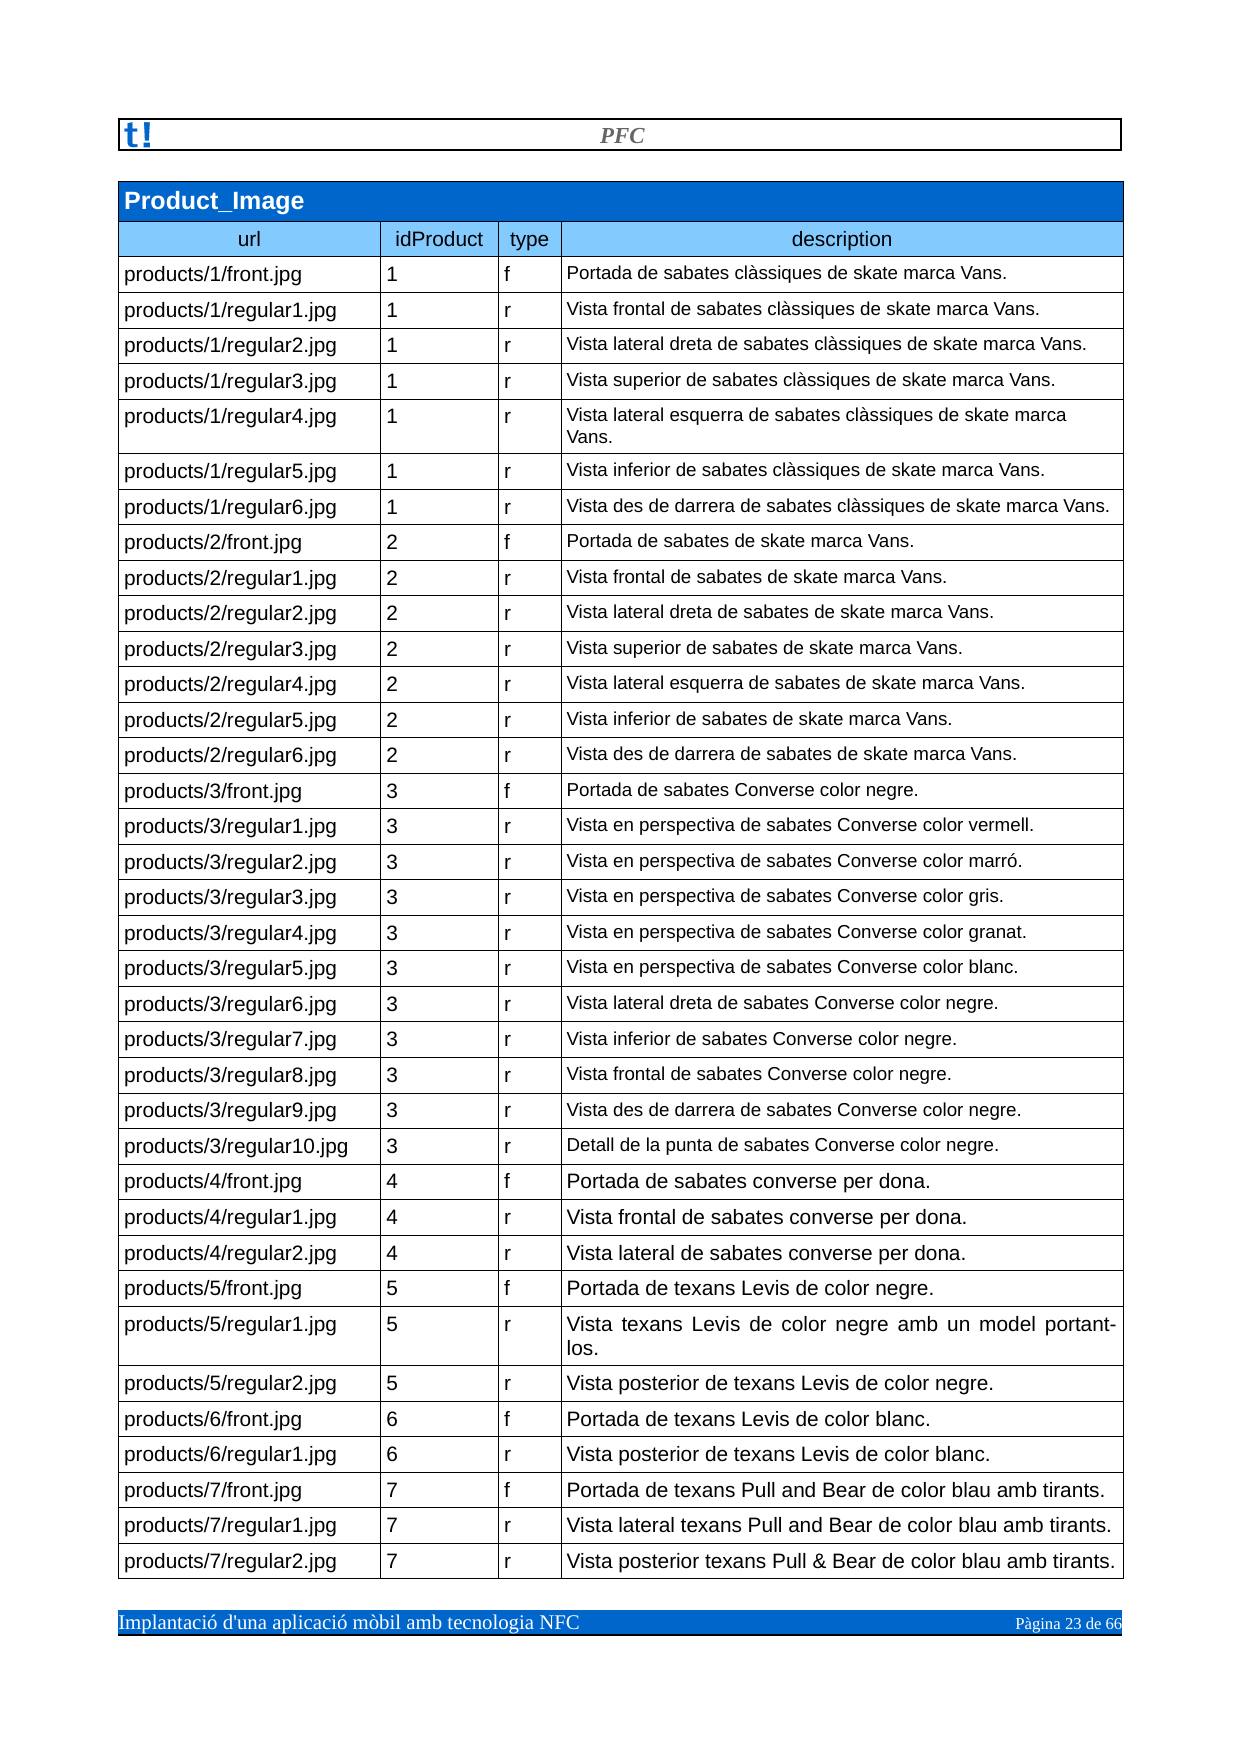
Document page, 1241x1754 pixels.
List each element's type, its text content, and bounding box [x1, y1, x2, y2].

table_cell Portada de sabates converse per dona. [562, 1165, 1123, 1199]
table_cell 1 [381, 293, 498, 327]
table_cell 3 [381, 845, 498, 879]
table_cell url [119, 222, 380, 256]
table_cell products/2/regular4.jpg [119, 667, 380, 702]
table_cell 3 [381, 1129, 498, 1163]
table_cell r [499, 703, 561, 737]
table_cell 3 [381, 951, 498, 986]
table_cell 1 [381, 329, 498, 363]
table_cell products/3/regular9.jpg [119, 1094, 380, 1128]
table_cell products/2/regular5.jpg [119, 703, 380, 737]
table_cell 3 [381, 1094, 498, 1128]
picture [123, 121, 151, 148]
table_cell Vista frontal de sabates clàssiques de skate marca Vans. [562, 293, 1123, 327]
table_cell 2 [381, 703, 498, 737]
table_cell r [499, 1094, 561, 1128]
table_cell products/3/regular8.jpg [119, 1058, 380, 1092]
table_cell 2 [381, 738, 498, 773]
table_cell f [499, 774, 561, 808]
table_cell Vista des de darrera de sabates de skate marca Vans. [562, 738, 1123, 773]
table_cell r [499, 1022, 561, 1057]
table_cell r [499, 293, 561, 327]
table_cell Vista des de darrera de sabates clàssiques de skate marca Vans. [562, 490, 1123, 524]
table_cell r [499, 1366, 561, 1401]
table_cell Portada de sabates de skate marca Vans. [562, 525, 1123, 560]
table_cell products/4/regular1.jpg [119, 1200, 380, 1234]
table_cell r [499, 951, 561, 986]
table_cell 1 [381, 454, 498, 489]
table_cell products/3/regular2.jpg [119, 845, 380, 879]
table_cell 3 [381, 1058, 498, 1092]
table_cell products/1/regular6.jpg [119, 490, 380, 524]
table_cell f [499, 1165, 561, 1199]
table_cell Vista inferior de sabates clàssiques de skate marca Vans. [562, 454, 1123, 489]
table_cell r [499, 880, 561, 915]
table_cell Vista en perspectiva de sabates Converse color blanc. [562, 951, 1123, 986]
table_cell 3 [381, 774, 498, 808]
table_cell Vista lateral dreta de sabates Converse color negre. [562, 987, 1123, 1021]
table_cell products/6/regular1.jpg [119, 1437, 380, 1472]
table_cell idProduct [381, 222, 498, 256]
table_cell 2 [381, 632, 498, 666]
table_cell Vista lateral texans Pull and Bear de color blau amb tirants. [562, 1508, 1123, 1543]
table_cell Portada de texans Levis de color negre. [562, 1271, 1123, 1306]
table_cell r [499, 1307, 561, 1365]
table_cell r [499, 364, 561, 398]
table_cell products/3/regular4.jpg [119, 916, 380, 950]
table_cell products/7/regular1.jpg [119, 1508, 380, 1543]
table_cell products/3/regular3.jpg [119, 880, 380, 915]
table_cell Portada de texans Pull and Bear de color blau amb tirants. [562, 1473, 1123, 1507]
table_cell 1 [381, 400, 498, 453]
table_cell Vista posterior texans Pull & Bear de color blau amb tirants. [562, 1544, 1123, 1578]
table_cell type [499, 222, 561, 256]
table_cell Vista frontal de sabates de skate marca Vans. [562, 561, 1123, 595]
table_cell f [499, 1473, 561, 1507]
table_cell 1 [381, 257, 498, 292]
table_cell products/1/regular2.jpg [119, 329, 380, 363]
table_cell r [499, 1129, 561, 1163]
table_cell products/3/regular7.jpg [119, 1022, 380, 1057]
table_cell products/3/regular10.jpg [119, 1129, 380, 1163]
table_cell products/7/front.jpg [119, 1473, 380, 1507]
table_cell r [499, 1236, 561, 1270]
table_cell r [499, 400, 561, 453]
table_cell r [499, 1058, 561, 1092]
table_cell Portada de sabates Converse color negre. [562, 774, 1123, 808]
table_cell f [499, 525, 561, 560]
table_cell Vista frontal de sabates Converse color negre. [562, 1058, 1123, 1092]
table_cell products/3/regular5.jpg [119, 951, 380, 986]
table_cell products/5/regular2.jpg [119, 1366, 380, 1401]
table_cell 5 [381, 1366, 498, 1401]
table_cell r [499, 738, 561, 773]
table_cell 5 [381, 1307, 498, 1365]
table_cell Vista posterior de texans Levis de color blanc. [562, 1437, 1123, 1472]
table_cell 4 [381, 1236, 498, 1270]
table_cell r [499, 490, 561, 524]
table_cell r [499, 987, 561, 1021]
table_cell f [499, 257, 561, 292]
table_cell Vista texans Levis de color negre amb un model portant-los. [562, 1307, 1123, 1365]
table_cell r [499, 1437, 561, 1472]
table_header Product_Image [119, 182, 1123, 221]
table_cell 1 [381, 364, 498, 398]
table_cell products/2/regular1.jpg [119, 561, 380, 595]
table_cell products/1/regular5.jpg [119, 454, 380, 489]
table_cell 7 [381, 1473, 498, 1507]
table_cell r [499, 845, 561, 879]
table_cell Vista en perspectiva de sabates Converse color vermell. [562, 809, 1123, 844]
table_cell r [499, 454, 561, 489]
table_cell products/1/front.jpg [119, 257, 380, 292]
table_cell 3 [381, 880, 498, 915]
table_cell 1 [381, 490, 498, 524]
table_cell r [499, 561, 561, 595]
table_cell 3 [381, 987, 498, 1021]
table_cell r [499, 596, 561, 631]
table_cell Vista en perspectiva de sabates Converse color gris. [562, 880, 1123, 915]
table_cell products/5/front.jpg [119, 1271, 380, 1306]
table_cell Vista lateral dreta de sabates clàssiques de skate marca Vans. [562, 329, 1123, 363]
table_cell r [499, 1544, 561, 1578]
table_cell 4 [381, 1165, 498, 1199]
table_cell r [499, 1200, 561, 1234]
table_cell products/4/regular2.jpg [119, 1236, 380, 1270]
table_cell 3 [381, 1022, 498, 1057]
table_cell products/6/front.jpg [119, 1402, 380, 1436]
table_cell 2 [381, 525, 498, 560]
table_cell Vista en perspectiva de sabates Converse color granat. [562, 916, 1123, 950]
table_cell products/1/regular1.jpg [119, 293, 380, 327]
table_cell 2 [381, 596, 498, 631]
table_cell r [499, 1508, 561, 1543]
table_cell f [499, 1402, 561, 1436]
table_cell r [499, 809, 561, 844]
table_cell Vista en perspectiva de sabates Converse color marró. [562, 845, 1123, 879]
table_cell products/1/regular3.jpg [119, 364, 380, 398]
table_cell 7 [381, 1544, 498, 1578]
table_cell Portada de sabates clàssiques de skate marca Vans. [562, 257, 1123, 292]
table_cell 3 [381, 809, 498, 844]
table_cell Vista lateral dreta de sabates de skate marca Vans. [562, 596, 1123, 631]
table_cell 6 [381, 1402, 498, 1436]
table_cell products/5/regular1.jpg [119, 1307, 380, 1365]
table_cell 3 [381, 916, 498, 950]
table_cell 2 [381, 667, 498, 702]
table_cell products/1/regular4.jpg [119, 400, 380, 453]
table_cell f [499, 1271, 561, 1306]
table_cell products/3/regular6.jpg [119, 987, 380, 1021]
table_cell products/3/regular1.jpg [119, 809, 380, 844]
table_cell products/2/regular3.jpg [119, 632, 380, 666]
table_cell r [499, 916, 561, 950]
table_cell Detall de la punta de sabates Converse color negre. [562, 1129, 1123, 1163]
table_cell Vista lateral de sabates converse per dona. [562, 1236, 1123, 1270]
table_cell r [499, 329, 561, 363]
table_cell products/2/regular2.jpg [119, 596, 380, 631]
table_cell 6 [381, 1437, 498, 1472]
table_cell Vista superior de sabates clàssiques de skate marca Vans. [562, 364, 1123, 398]
table_cell products/2/regular6.jpg [119, 738, 380, 773]
table_cell products/2/front.jpg [119, 525, 380, 560]
table_cell Vista posterior de texans Levis de color negre. [562, 1366, 1123, 1401]
table_cell r [499, 667, 561, 702]
table_cell Vista lateral esquerra de sabates de skate marca Vans. [562, 667, 1123, 702]
table_cell products/4/front.jpg [119, 1165, 380, 1199]
table_cell 5 [381, 1271, 498, 1306]
table_cell Vista frontal de sabates converse per dona. [562, 1200, 1123, 1234]
table_cell Vista inferior de sabates de skate marca Vans. [562, 703, 1123, 737]
table_cell description [562, 222, 1123, 256]
table_cell products/3/front.jpg [119, 774, 380, 808]
table_cell Vista superior de sabates de skate marca Vans. [562, 632, 1123, 666]
table_cell Vista inferior de sabates Converse color negre. [562, 1022, 1123, 1057]
table_cell Vista lateral esquerra de sabates clàssiques de skate marca Vans. [562, 400, 1123, 453]
table_cell Vista des de darrera de sabates Converse color negre. [562, 1094, 1123, 1128]
table_cell 4 [381, 1200, 498, 1234]
table_cell 7 [381, 1508, 498, 1543]
table_cell products/7/regular2.jpg [119, 1544, 380, 1578]
table_cell Portada de texans Levis de color blanc. [562, 1402, 1123, 1436]
table_cell 2 [381, 561, 498, 595]
table_cell r [499, 632, 561, 666]
